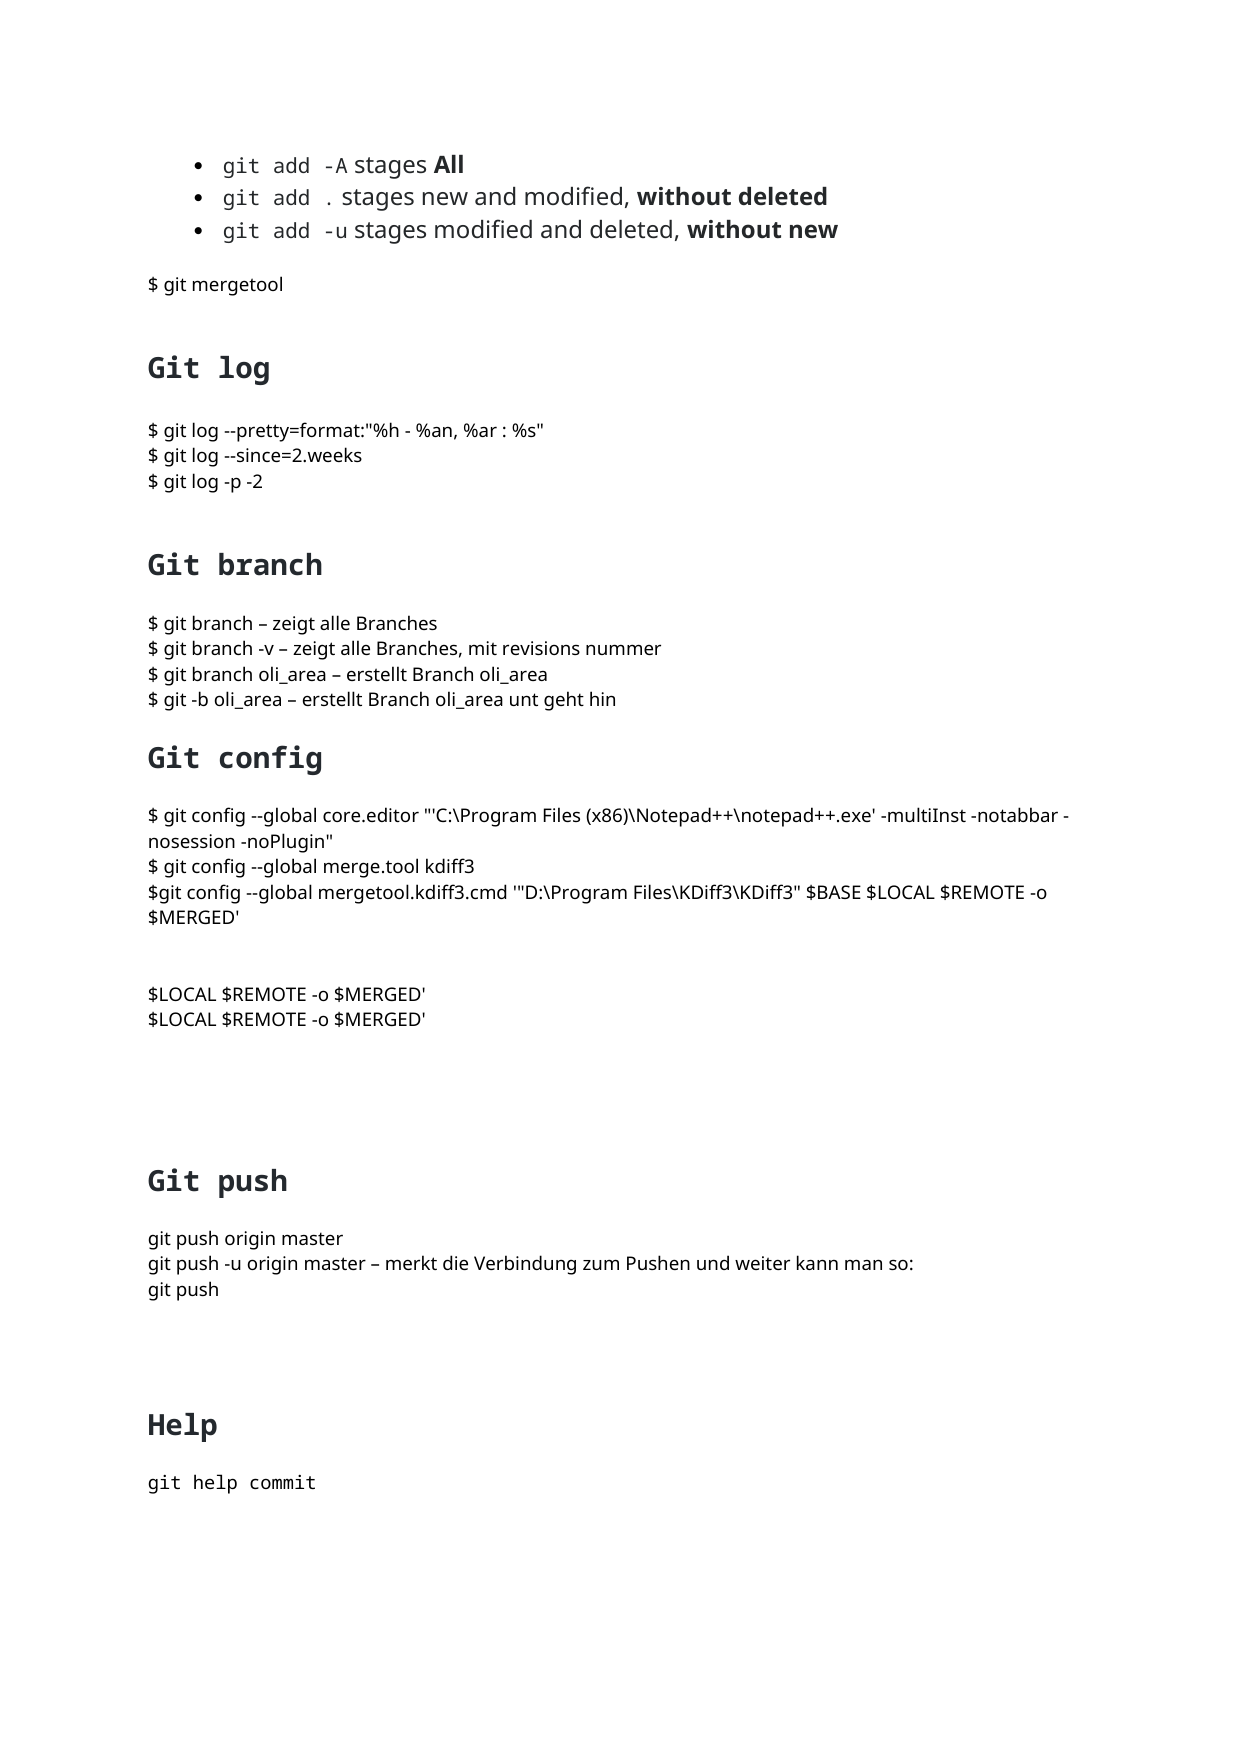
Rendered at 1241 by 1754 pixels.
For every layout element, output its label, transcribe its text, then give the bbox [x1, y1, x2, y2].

text $ git log --since=2.weeks [148, 442, 1093, 468]
text Git log [148, 347, 1093, 387]
text git push -u origin master – merkt die Verbindung zum Pushen und weiter kann man so: [148, 1251, 1093, 1276]
text $ git config --global core.editor "'C:\Program Files (x86)\Notepad++\notepad++.exe' -multiInst -notabbar -nosession -noPlugin" [148, 803, 1093, 854]
text $LOCAL $REMOTE -o $MERGED' [148, 981, 1093, 1007]
text $ git mergetool [148, 271, 1093, 296]
list git add . stages new and modified, without deleted [194, 180, 1093, 213]
text $ git config --global merge.tool kdiff3 [148, 854, 1093, 879]
text git push origin master [148, 1225, 1093, 1251]
text $ git log -p -2 [148, 468, 1093, 493]
text $ git branch – zeigt alle Branches [148, 610, 1093, 635]
list git add -A stages All [194, 148, 1093, 180]
list git add -u stages modified and deleted, without new [194, 213, 1093, 245]
text $ git branch oli_area – erstellt Branch oli_area [148, 661, 1093, 686]
text $git config --global mergetool.kdiff3.cmd '"D:\Program Files\KDiff3\KDiff3" $BASE $LOCAL $REMOTE -o $MERGED' [148, 879, 1093, 930]
text git help commit [148, 1469, 1093, 1494]
text $ git log --pretty=format:"%h - %an, %ar : %s" [148, 417, 1093, 442]
text $ git branch -v – zeigt alle Branches, mit revisions nummer [148, 635, 1093, 661]
text $LOCAL $REMOTE -o $MERGED' [148, 1007, 1093, 1032]
text Git config [148, 737, 1093, 777]
text Git branch [148, 544, 1093, 584]
text $ git -b oli_area – erstellt Branch oli_area unt geht hin [148, 686, 1093, 712]
text git push [148, 1276, 1093, 1302]
text Git push [148, 1160, 1093, 1199]
text Help [148, 1404, 1093, 1443]
